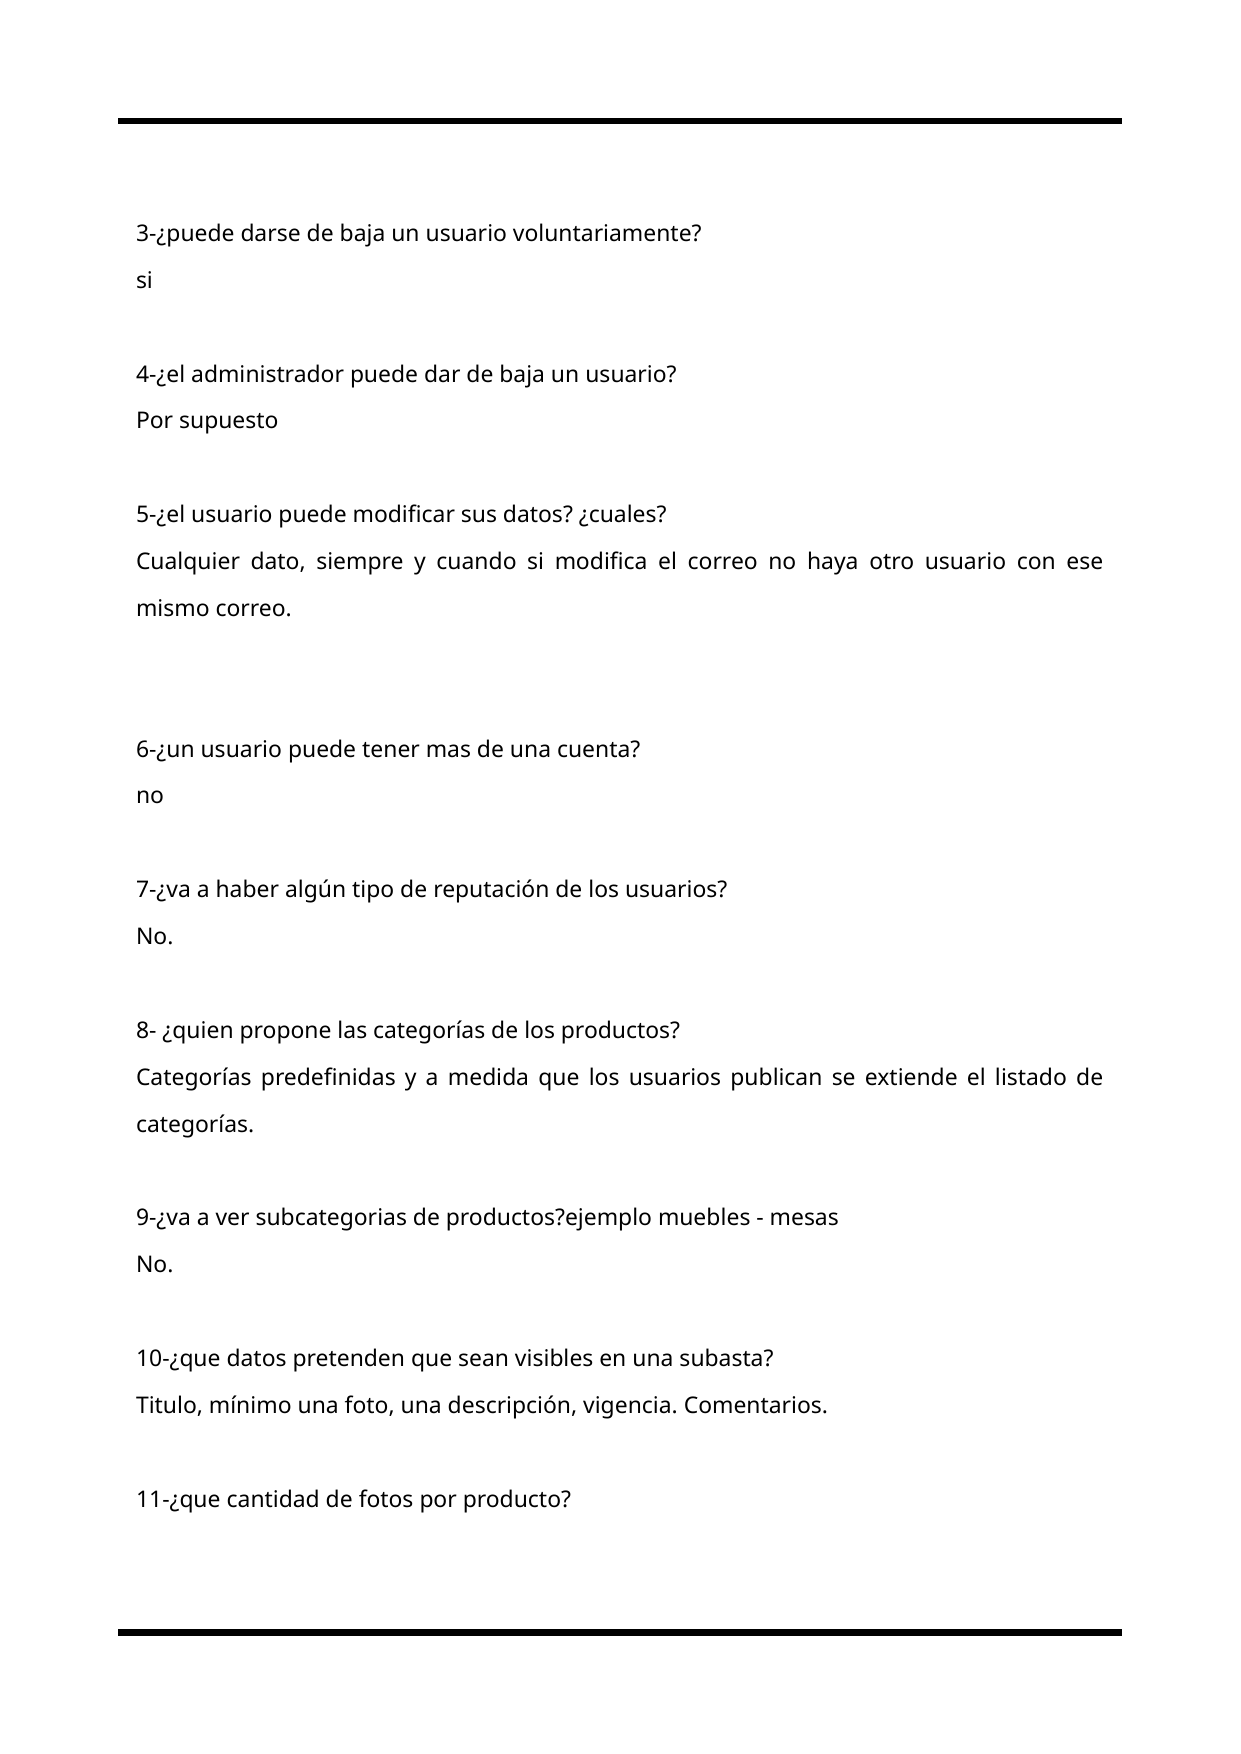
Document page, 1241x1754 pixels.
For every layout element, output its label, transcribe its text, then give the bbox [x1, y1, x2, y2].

text Cualquier dato, siempre y cuando si modifica el correo no haya otro usuario con ese mismo correo. [136, 545, 1104, 623]
text Por supuesto [136, 404, 1104, 436]
text 8- ¿quien propone las categorías de los productos? [136, 1014, 1104, 1045]
text No. [136, 920, 1104, 951]
text 3-¿puede darse de baja un usuario voluntariamente? [136, 217, 1104, 248]
text 4-¿el administrador puede dar de baja un usuario? [136, 358, 1104, 389]
text si [136, 264, 1104, 295]
text 9-¿va a ver subcategorias de productos?ejemplo muebles - mesas [136, 1201, 1104, 1233]
text 6-¿un usuario puede tener mas de una cuenta? [136, 733, 1104, 764]
text Titulo, mínimo una foto, una descripción, vigencia. Comentarios. [136, 1389, 1104, 1420]
text Categorías predefinidas y a medida que los usuarios publican se extiende el listado de categorías. [136, 1061, 1104, 1139]
text No. [136, 1248, 1104, 1279]
text 10-¿que datos pretenden que sean visibles en una subasta? [136, 1342, 1104, 1373]
text no [136, 779, 1104, 811]
text 7-¿va a haber algún tipo de reputación de los usuarios? [136, 873, 1104, 904]
text 5-¿el usuario puede modificar sus datos? ¿cuales? [136, 498, 1104, 529]
text 11-¿que cantidad de fotos por producto? [136, 1483, 1104, 1514]
